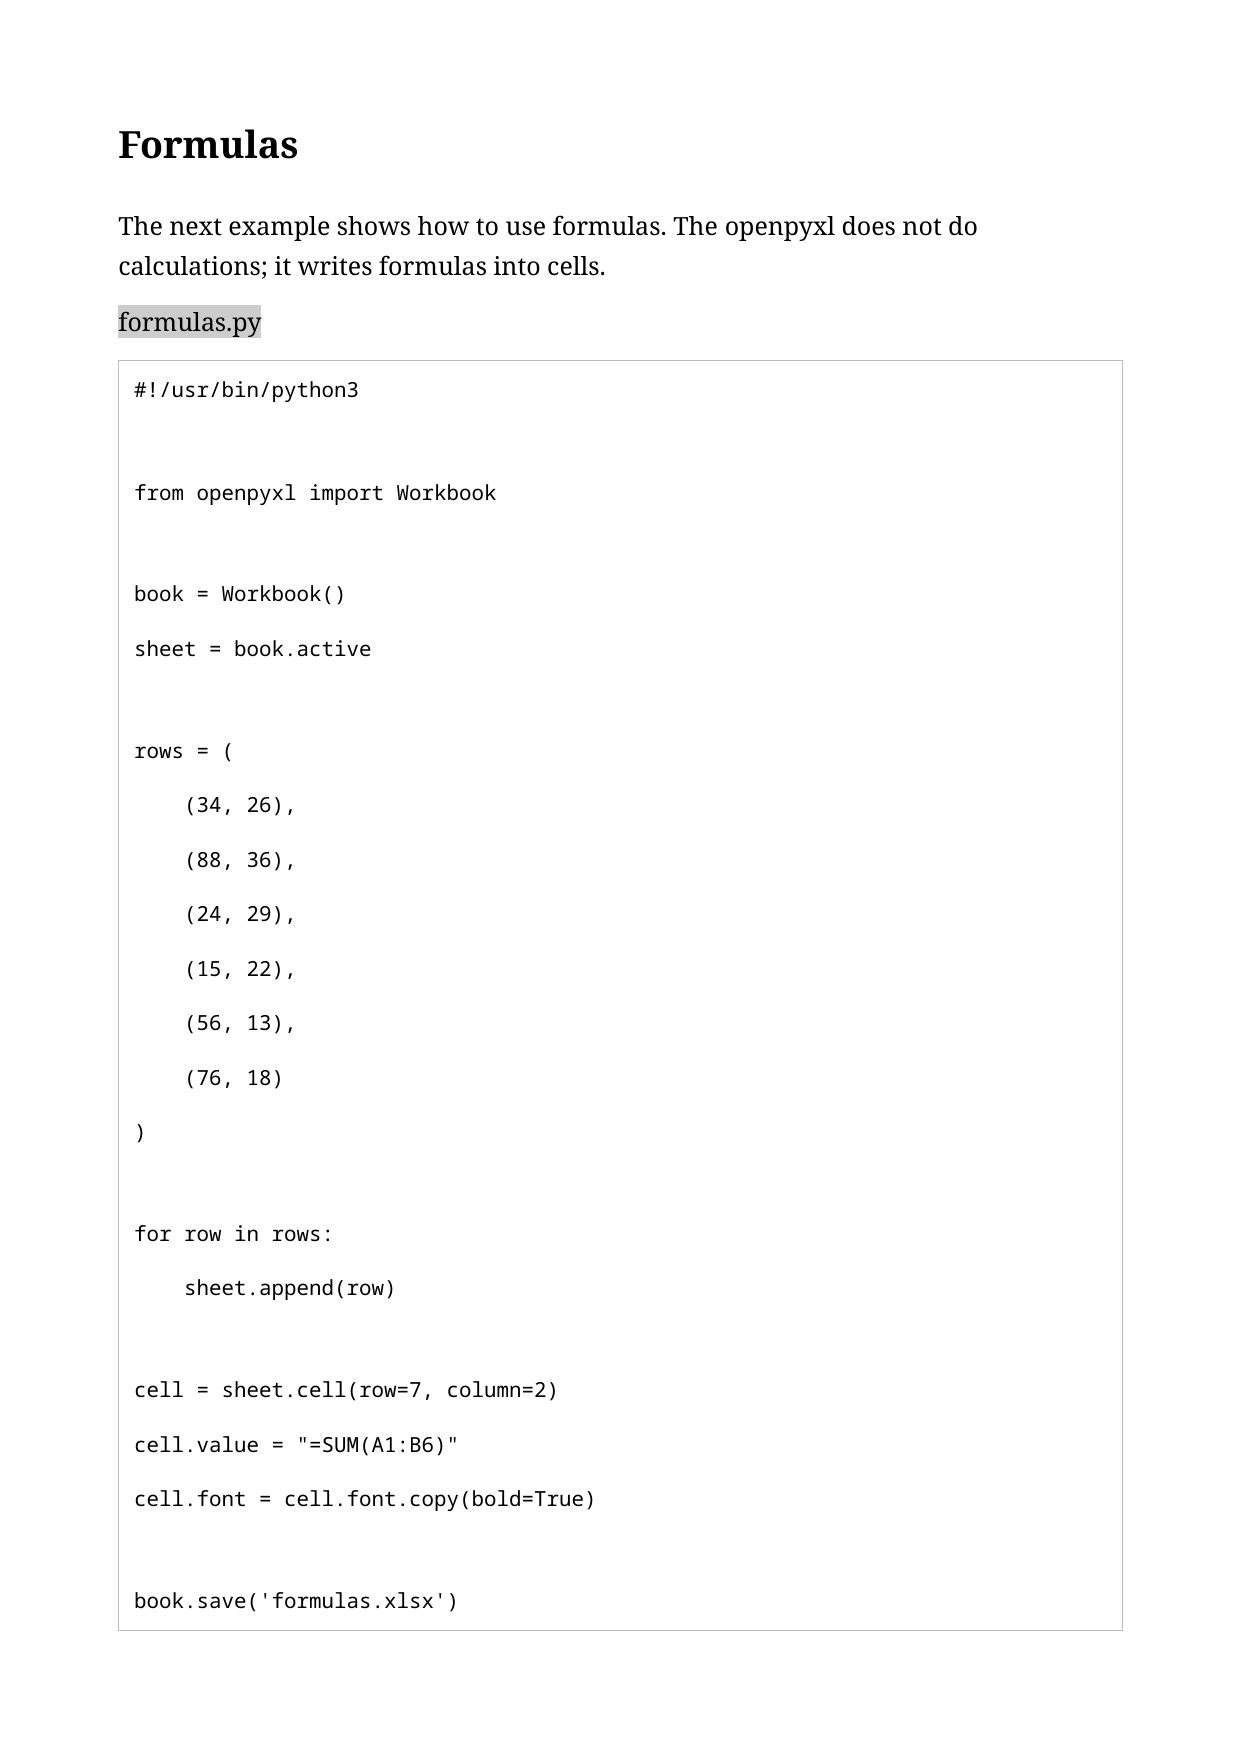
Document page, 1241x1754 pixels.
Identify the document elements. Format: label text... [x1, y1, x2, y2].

text cell.font = cell.font.copy(bold=True) [119, 1469, 1122, 1513]
text sheet = book.active [119, 618, 1122, 662]
text sheet.append(row) [119, 1258, 1122, 1302]
text (56, 13), [119, 992, 1122, 1037]
text book.save('formulas.xlsx') [119, 1571, 1122, 1630]
text from openpyxl import Workbook [119, 462, 1122, 506]
text (24, 29), [119, 883, 1122, 928]
text ) [119, 1101, 1122, 1146]
text (76, 18) [119, 1047, 1122, 1091]
text (88, 36), [119, 829, 1122, 873]
text formulas.py [118, 304, 1122, 338]
text cell.value = "=SUM(A1:B6)" [119, 1414, 1122, 1458]
text rows = ( [119, 720, 1122, 764]
text cell = sheet.cell(row=7, column=2) [119, 1360, 1122, 1404]
text (15, 22), [119, 938, 1122, 982]
text #!/usr/bin/python3 [119, 361, 1122, 404]
subtitle Formulas [118, 118, 1122, 169]
text for row in rows: [119, 1203, 1122, 1248]
text The next example shows how to use formulas. The openpyxl does not do calculations; it writes formulas into cells. [118, 208, 1122, 283]
text (34, 26), [119, 774, 1122, 819]
text book = Workbook() [119, 564, 1122, 608]
